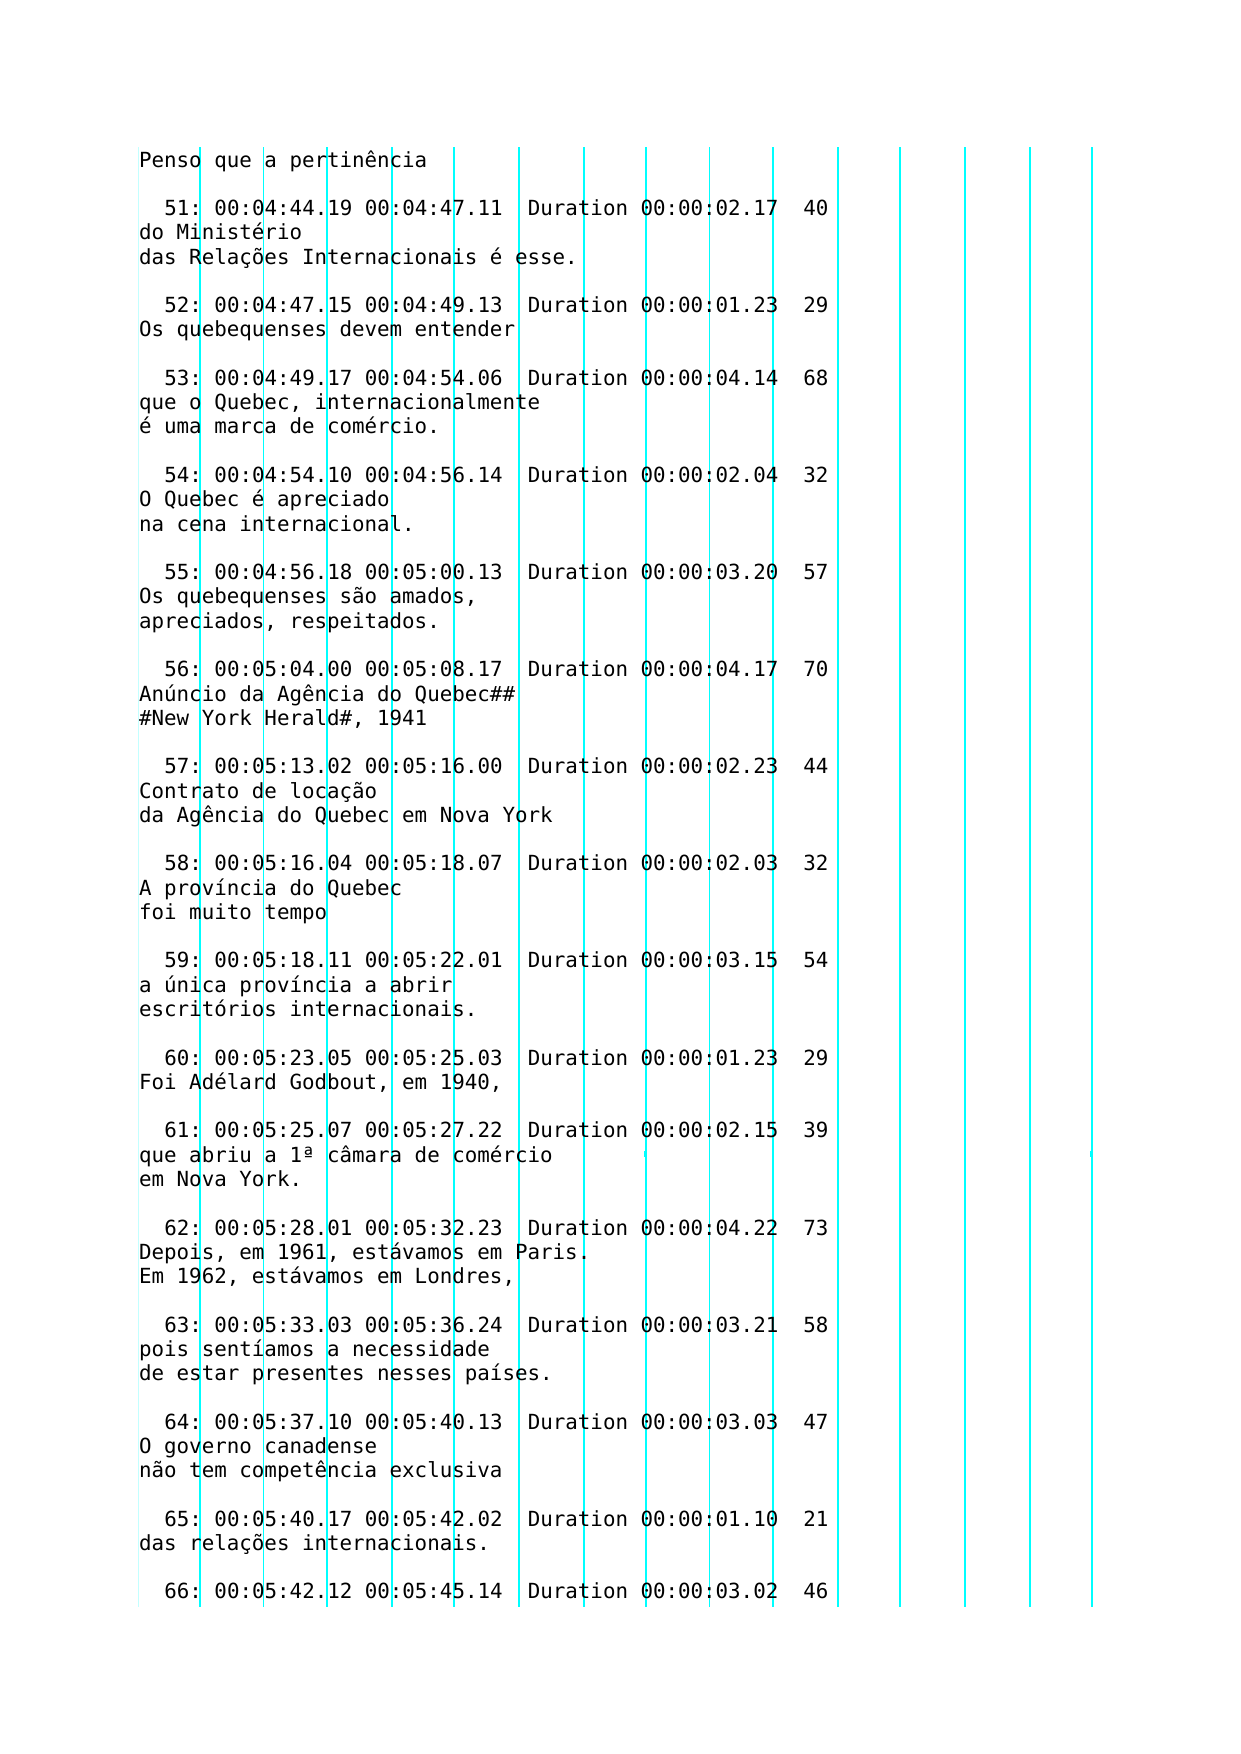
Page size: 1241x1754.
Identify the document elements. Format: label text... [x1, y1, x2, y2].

text Em 1962, estávamos em Londres, [139, 1264, 1101, 1288]
text Penso que a pertinência [139, 148, 1101, 172]
text 59: 00:05:18.11 00:05:22.01 Duration 00:00:03.15 54 [139, 948, 1101, 973]
text Os quebequenses são amados, [139, 584, 1101, 609]
text 62: 00:05:28.01 00:05:32.23 Duration 00:00:04.22 73 [139, 1216, 1101, 1240]
text 54: 00:04:54.10 00:04:56.14 Duration 00:00:02.04 32 [139, 463, 1101, 487]
text 61: 00:05:25.07 00:05:27.22 Duration 00:00:02.15 39 [139, 1118, 1101, 1143]
text na cena internacional. [139, 512, 1101, 536]
text 55: 00:04:56.18 00:05:00.13 Duration 00:00:03.20 57 [139, 560, 1101, 584]
text em Nova York. [139, 1167, 1101, 1191]
text #New York Herald#, 1941 [139, 706, 1101, 730]
text 56: 00:05:04.00 00:05:08.17 Duration 00:00:04.17 70 [139, 657, 1101, 682]
text O governo canadense [139, 1434, 1101, 1458]
text Os quebequenses devem entender [139, 317, 1101, 342]
text 53: 00:04:49.17 00:04:54.06 Duration 00:00:04.14 68 [139, 366, 1101, 390]
text 66: 00:05:42.12 00:05:45.14 Duration 00:00:03.02 46 [139, 1579, 1101, 1604]
text foi muito tempo [139, 900, 1101, 924]
text Anúncio da Agência do Quebec## [139, 682, 1101, 706]
text não tem competência exclusiva [139, 1458, 1101, 1482]
text que o Quebec, internacionalmente [139, 390, 1101, 414]
text 63: 00:05:33.03 00:05:36.24 Duration 00:00:03.21 58 [139, 1313, 1101, 1337]
text do Ministério [139, 220, 1101, 245]
text 60: 00:05:23.05 00:05:25.03 Duration 00:00:01.23 29 [139, 1046, 1101, 1070]
text Foi Adélard Godbout, em 1940, [139, 1070, 1101, 1094]
text 64: 00:05:37.10 00:05:40.13 Duration 00:00:03.03 47 [139, 1410, 1101, 1434]
text pois sentíamos a necessidade [139, 1337, 1101, 1361]
text A província do Quebec [139, 876, 1101, 900]
text O Quebec é apreciado [139, 487, 1101, 512]
text das relações internacionais. [139, 1531, 1101, 1555]
text das Relações Internacionais é esse. [139, 245, 1101, 269]
picture [138, 147, 1102, 1607]
text da Agência do Quebec em Nova York [139, 803, 1101, 827]
text a única província a abrir [139, 973, 1101, 997]
text Contrato de locação [139, 779, 1101, 803]
text 65: 00:05:40.17 00:05:42.02 Duration 00:00:01.10 21 [139, 1507, 1101, 1531]
text Depois, em 1961, estávamos em Paris. [139, 1240, 1101, 1264]
text de estar presentes nesses países. [139, 1361, 1101, 1385]
text 51: 00:04:44.19 00:04:47.11 Duration 00:00:02.17 40 [139, 196, 1101, 220]
text 57: 00:05:13.02 00:05:16.00 Duration 00:00:02.23 44 [139, 754, 1101, 779]
text 52: 00:04:47.15 00:04:49.13 Duration 00:00:01.23 29 [139, 293, 1101, 317]
text escritórios internacionais. [139, 997, 1101, 1021]
text é uma marca de comércio. [139, 414, 1101, 439]
text apreciados, respeitados. [139, 609, 1101, 633]
text que abriu a 1ª câmara de comércio [139, 1143, 1101, 1167]
text 58: 00:05:16.04 00:05:18.07 Duration 00:00:02.03 32 [139, 851, 1101, 876]
